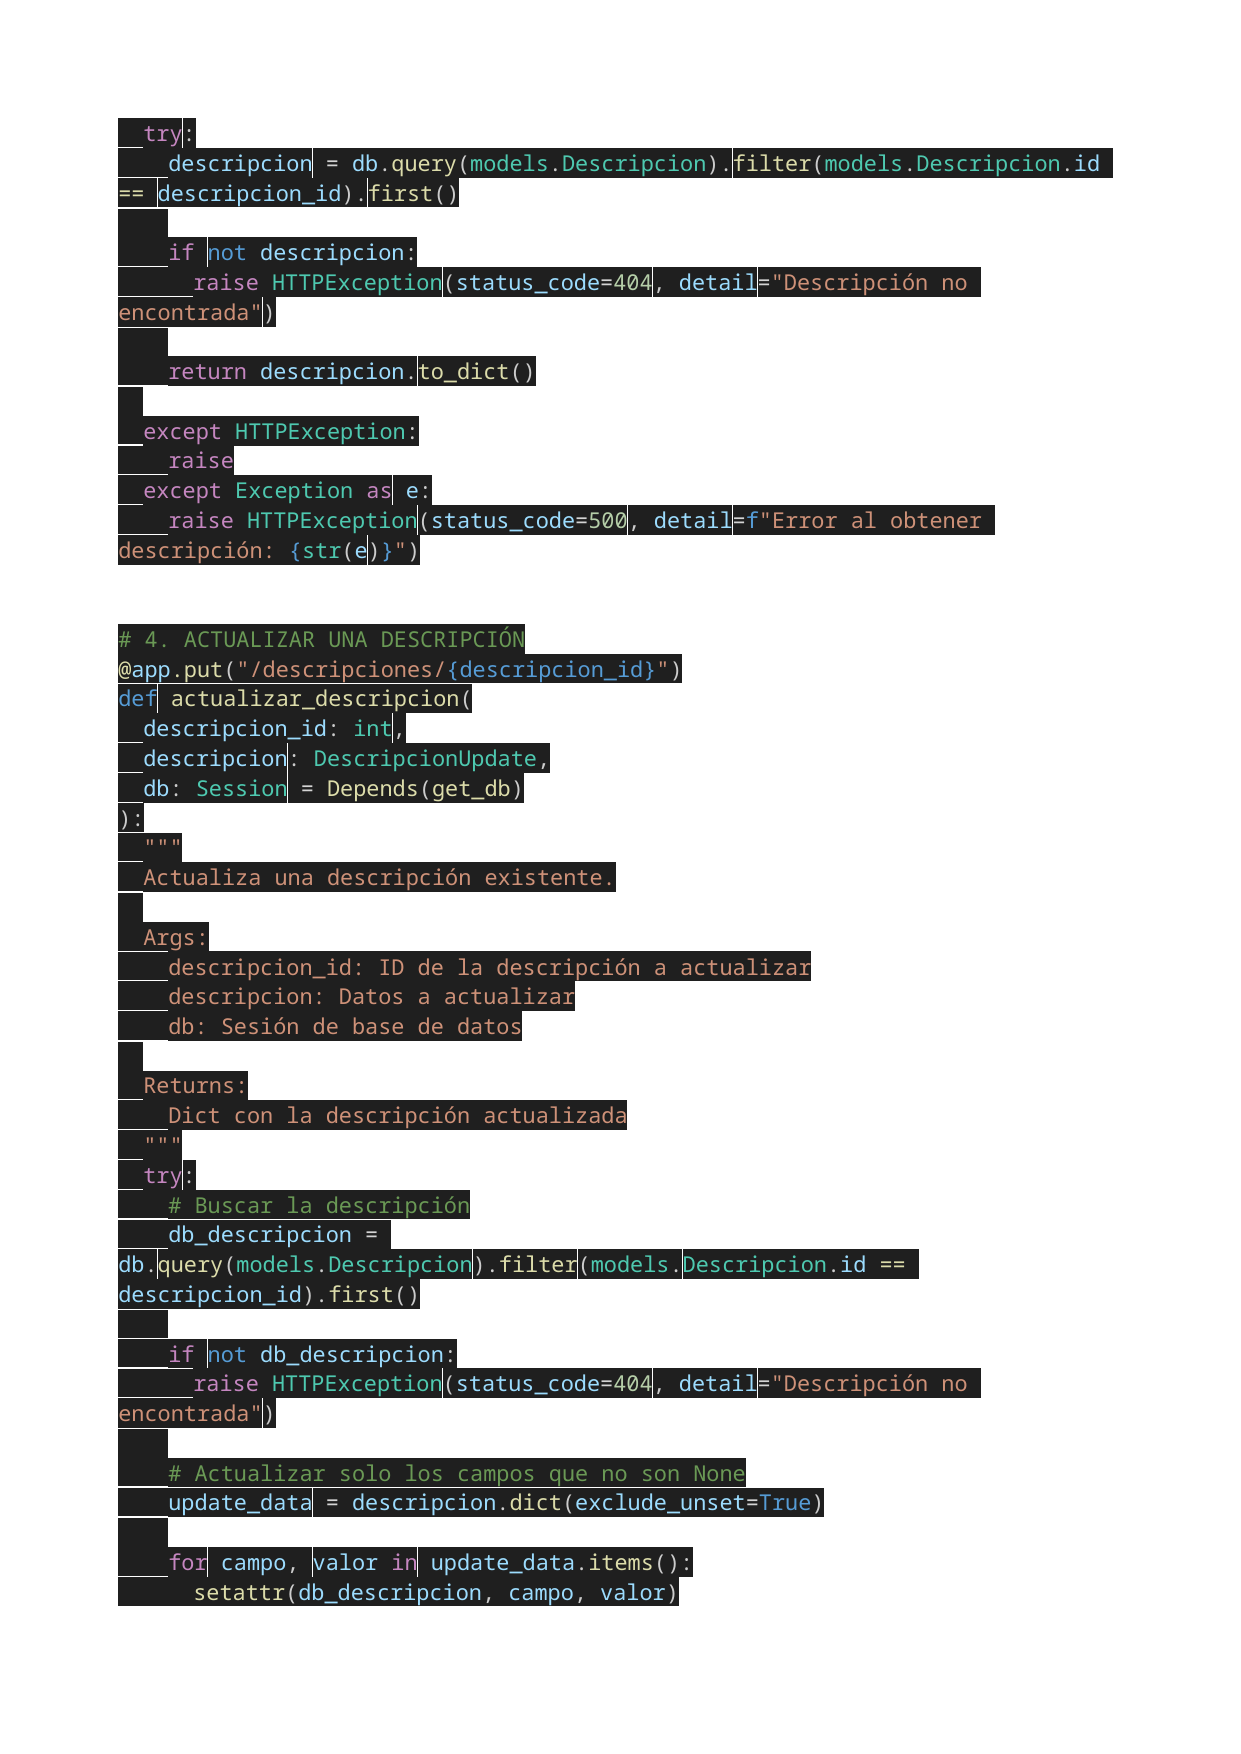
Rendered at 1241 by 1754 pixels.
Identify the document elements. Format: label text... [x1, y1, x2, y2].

text raise [118, 446, 1122, 475]
text raise HTTPException(status_code=404, detail="Descripción no encontrada") [118, 267, 1122, 327]
text descripcion: DescripcionUpdate, [118, 743, 1122, 773]
text Args: [118, 922, 1122, 951]
text ): [118, 803, 1122, 832]
text """ [118, 1130, 1122, 1160]
text def actualizar_descripcion( [118, 683, 1122, 713]
text for campo, valor in update_data.items(): [118, 1547, 1122, 1577]
text """ [118, 832, 1122, 862]
text try: [118, 118, 1122, 148]
text except Exception as e: [118, 475, 1122, 505]
text descripcion_id: int, [118, 713, 1122, 743]
text return descripcion.to_dict() [118, 356, 1122, 386]
text descripcion: Datos a actualizar [118, 981, 1122, 1011]
text update_data = descripcion.dict(exclude_unset=True) [118, 1487, 1122, 1517]
text descripcion_id: ID de la descripción a actualizar [118, 951, 1122, 981]
text Returns: [118, 1071, 1122, 1100]
text if not descripcion: [118, 237, 1122, 267]
text # 4. ACTUALIZAR UNA DESCRIPCIÓN [118, 624, 1122, 654]
text try: [118, 1160, 1122, 1190]
text setattr(db_descripcion, campo, valor) [118, 1577, 1122, 1606]
text db: Session = Depends(get_db) [118, 773, 1122, 803]
text raise HTTPException(status_code=500, detail=f"Error al obtener descripción: {str(e)}") [118, 505, 1122, 565]
text # Actualizar solo los campos que no son None [118, 1458, 1122, 1487]
text db_descripcion = db.query(models.Descripcion).filter(models.Descripcion.id == descripcion_id).first() [118, 1219, 1122, 1309]
text Actualiza una descripción existente. [118, 862, 1122, 892]
text Dict con la descripción actualizada [118, 1100, 1122, 1130]
text # Buscar la descripción [118, 1190, 1122, 1219]
text if not db_descripcion: [118, 1338, 1122, 1368]
text raise HTTPException(status_code=404, detail="Descripción no encontrada") [118, 1368, 1122, 1428]
text @app.put("/descripciones/{descripcion_id}") [118, 654, 1122, 683]
text db: Sesión de base de datos [118, 1011, 1122, 1041]
text descripcion = db.query(models.Descripcion).filter(models.Descripcion.id == descripcion_id).first() [118, 148, 1122, 207]
text except HTTPException: [118, 416, 1122, 446]
